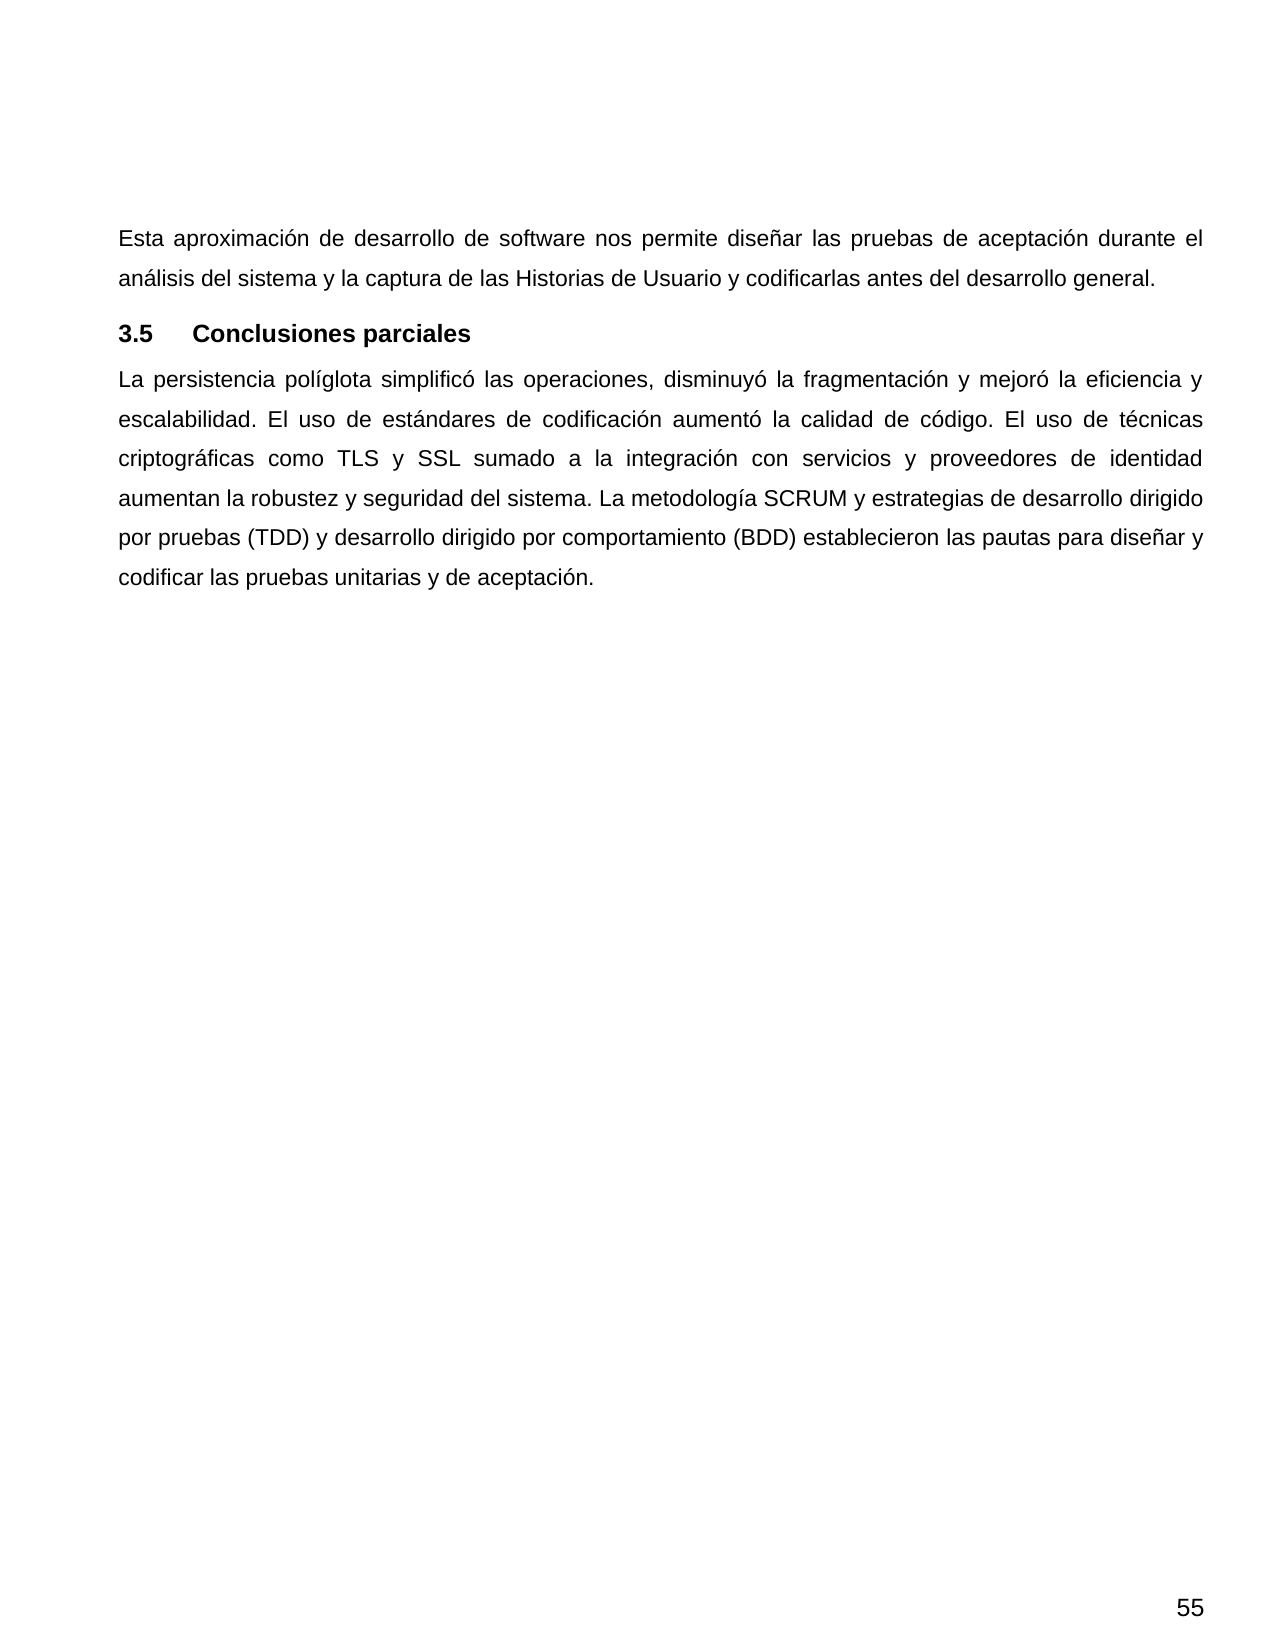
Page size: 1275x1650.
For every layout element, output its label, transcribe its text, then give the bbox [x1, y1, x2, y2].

text La persistencia políglota simplificó las operaciones, disminuyó la fragmentación y mejoró la eficiencia y escalabilidad. El uso de estándares de codificación aumentó la calidad de código. El uso de técnicas criptográficas como TLS y SSL sumado a la integración con servicios y proveedores de identidad aumentan la robustez y seguridad del sistema. La metodología SCRUM y estrategias de desarrollo dirigido por pruebas (TDD) y desarrollo dirigido por comportamiento (BDD) establecieron las pautas para diseñar y codificar las pruebas unitarias y de aceptación. [118, 366, 1204, 590]
text Esta aproximación de desarrollo de software nos permite diseñar las pruebas de aceptación durante el análisis del sistema y la captura de las Historias de Usuario y codificarlas antes del desarrollo general. [118, 225, 1204, 291]
subtitle Conclusiones parciales [118, 318, 1204, 347]
